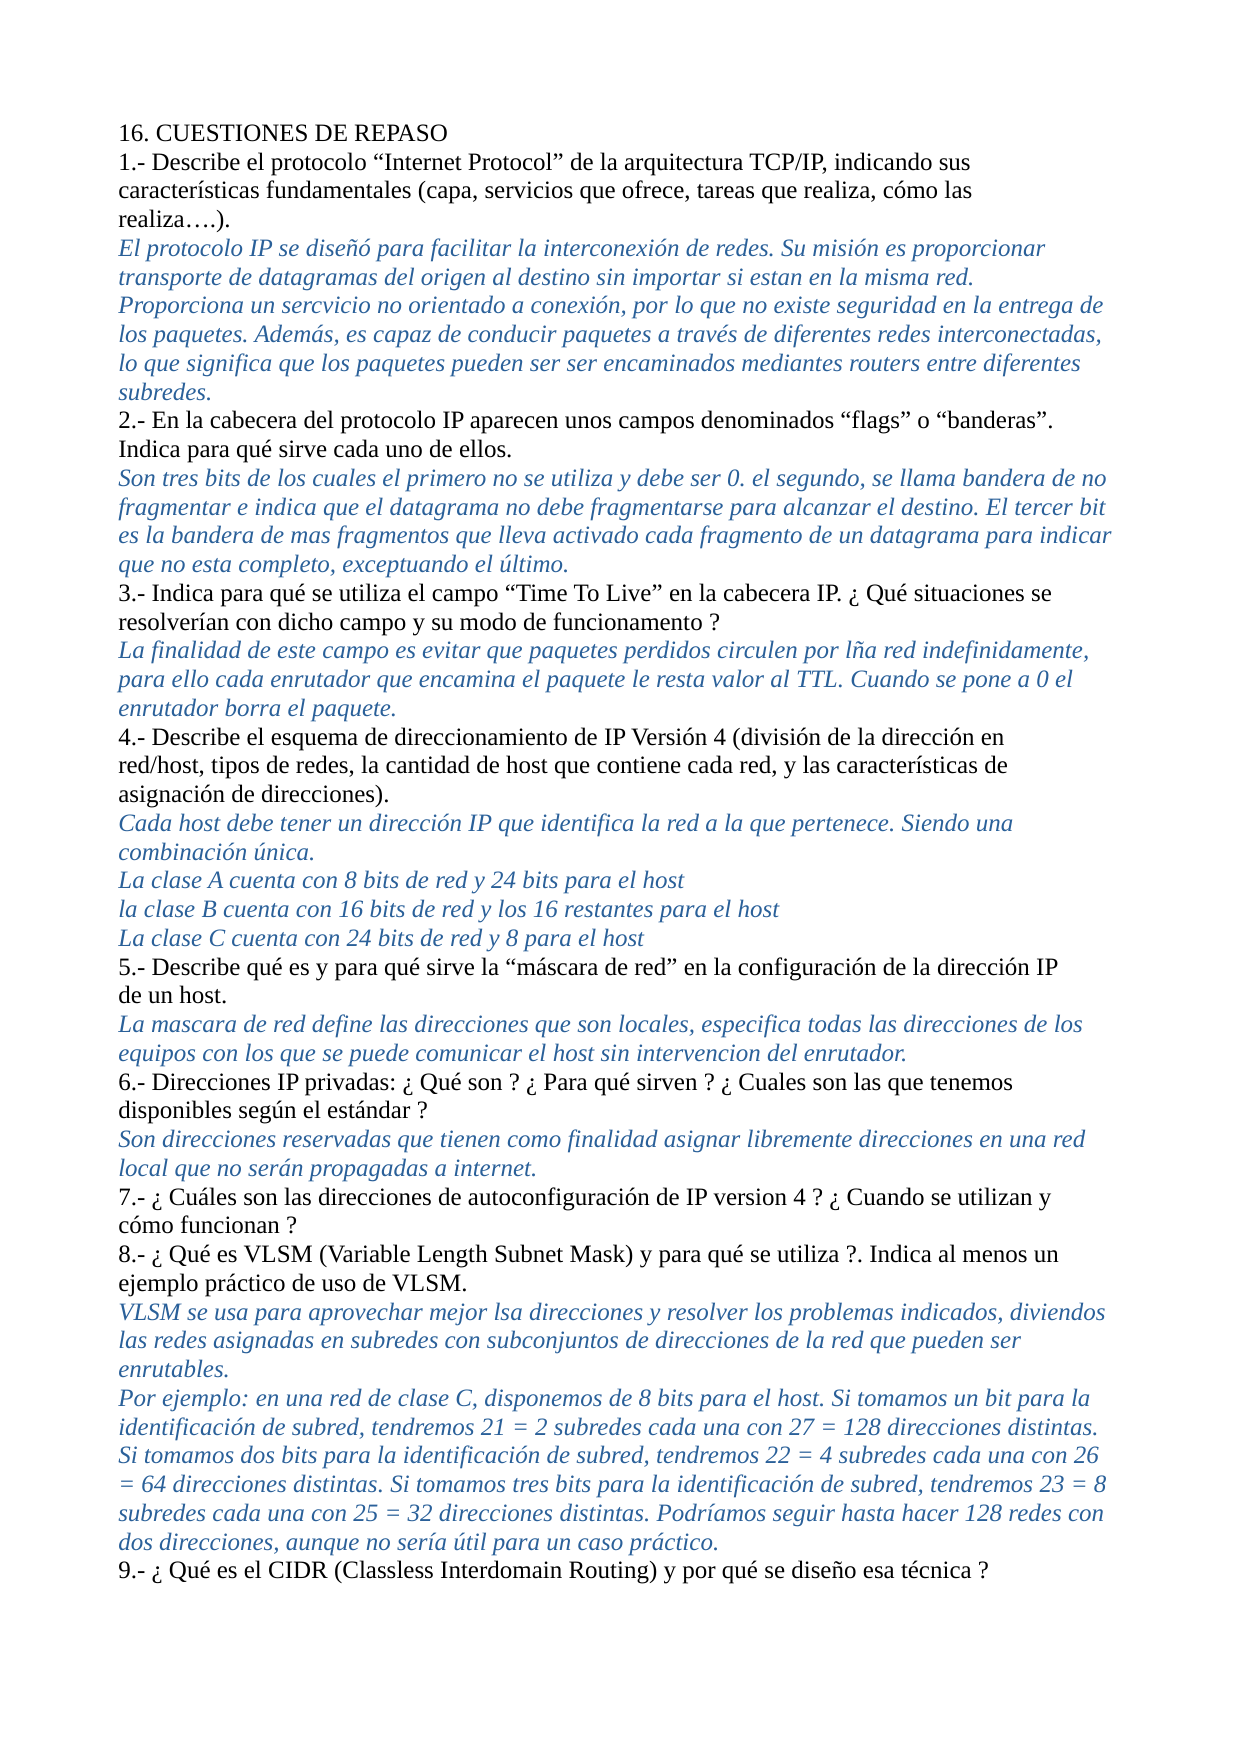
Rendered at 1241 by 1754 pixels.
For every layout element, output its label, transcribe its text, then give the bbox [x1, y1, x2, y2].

text La mascara de red define las direcciones que son locales, especifica todas las direcciones de los equipos con los que se puede comunicar el host sin intervencion del enrutador. [118, 1009, 1122, 1067]
text 16. CUESTIONES DE REPASO [118, 118, 1122, 147]
text características fundamentales (capa, servicios que ofrece, tareas que realiza, cómo las [118, 176, 1122, 204]
text 8.- ¿ Qué es VLSM (Variable Length Subnet Mask) y para qué se utiliza ?. Indica al menos un [118, 1239, 1122, 1268]
text disponibles según el estándar ? [118, 1096, 1122, 1124]
text Indica para qué sirve cada uno de ellos. [118, 434, 1122, 463]
text 6.- Direcciones IP privadas: ¿ Qué son ? ¿ Para qué sirven ? ¿ Cuales son las que tenemos [118, 1067, 1122, 1096]
text 4.- Describe el esquema de direccionamiento de IP Versión 4 (división de la dirección en [118, 722, 1122, 751]
text realiza….). [118, 204, 1122, 233]
text El protocolo IP se diseñó para facilitar la interconexión de redes. Su misión es proporcionar transporte de datagramas del origen al destino sin importar si estan en la misma red. [118, 233, 1122, 291]
text la clase B cuenta con 16 bits de red y los 16 restantes para el host [118, 894, 1122, 923]
text de un host. [118, 981, 1122, 1009]
text Son direcciones reservadas que tienen como finalidad asignar libremente direcciones en una red local que no serán propagadas a internet. [118, 1124, 1122, 1182]
text 7.- ¿ Cuáles son las direcciones de autoconfiguración de IP version 4 ? ¿ Cuando se utilizan y [118, 1182, 1122, 1211]
text asignación de direcciones). [118, 779, 1122, 808]
text 2.- En la cabecera del protocolo IP aparecen unos campos denominados “flags” o “banderas”. [118, 406, 1122, 434]
text Cada host debe tener un dirección IP que identifica la red a la que pertenece. Siendo una combinación única. [118, 808, 1122, 866]
text VLSM se usa para aprovechar mejor lsa direcciones y resolver los problemas indicados, diviendos las redes asignadas en subredes con subconjuntos de direcciones de la red que pueden ser enrutables. [118, 1297, 1122, 1383]
text Proporciona un sercvicio no orientado a conexión, por lo que no existe seguridad en la entrega de los paquetes. Además, es capaz de conducir paquetes a través de diferentes redes interconectadas, lo que significa que los paquetes pueden ser ser encaminados mediantes routers entre diferentes subredes. [118, 291, 1122, 406]
text 5.- Describe qué es y para qué sirve la “máscara de red” en la configuración de la dirección IP [118, 952, 1122, 981]
text ejemplo práctico de uso de VLSM. [118, 1268, 1122, 1297]
text La finalidad de este campo es evitar que paquetes perdidos circulen por lña red indefinidamente, para ello cada enrutador que encamina el paquete le resta valor al TTL. Cuando se pone a 0 el enrutador borra el paquete. [118, 636, 1122, 722]
text 9.- ¿ Qué es el CIDR (Classless Interdomain Routing) y por qué se diseño esa técnica ? [118, 1556, 1122, 1584]
text resolverían con dicho campo y su modo de funcionamento ? [118, 607, 1122, 636]
text 1.- Describe el protocolo “Internet Protocol” de la arquitectura TCP/IP, indicando sus [118, 147, 1122, 176]
text Son tres bits de los cuales el primero no se utiliza y debe ser 0. el segundo, se llama bandera de no fragmentar e indica que el datagrama no debe fragmentarse para alcanzar el destino. El tercer bit es la bandera de mas fragmentos que lleva activado cada fragmento de un datagrama para indicar que no esta completo, exceptuando el último. [118, 463, 1122, 578]
text La clase C cuenta con 24 bits de red y 8 para el host [118, 923, 1122, 952]
text red/host, tipos de redes, la cantidad de host que contiene cada red, y las características de [118, 751, 1122, 779]
text La clase A cuenta con 8 bits de red y 24 bits para el host [118, 866, 1122, 894]
text Por ejemplo: en una red de clase C, disponemos de 8 bits para el host. Si tomamos un bit para la identificación de subred, tendremos 21 = 2 subredes cada una con 27 = 128 direcciones distintas. Si tomamos dos bits para la identificación de subred, tendremos 22 = 4 subredes cada una con 26 = 64 direcciones distintas. Si tomamos tres bits para la identificación de subred, tendremos 23 = 8 subredes cada una con 25 = 32 direcciones distintas. Podríamos seguir hasta hacer 128 redes con dos direcciones, aunque no sería útil para un caso práctico. [118, 1383, 1122, 1556]
text cómo funcionan ? [118, 1211, 1122, 1239]
text 3.- Indica para qué se utiliza el campo “Time To Live” en la cabecera IP. ¿ Qué situaciones se [118, 578, 1122, 607]
